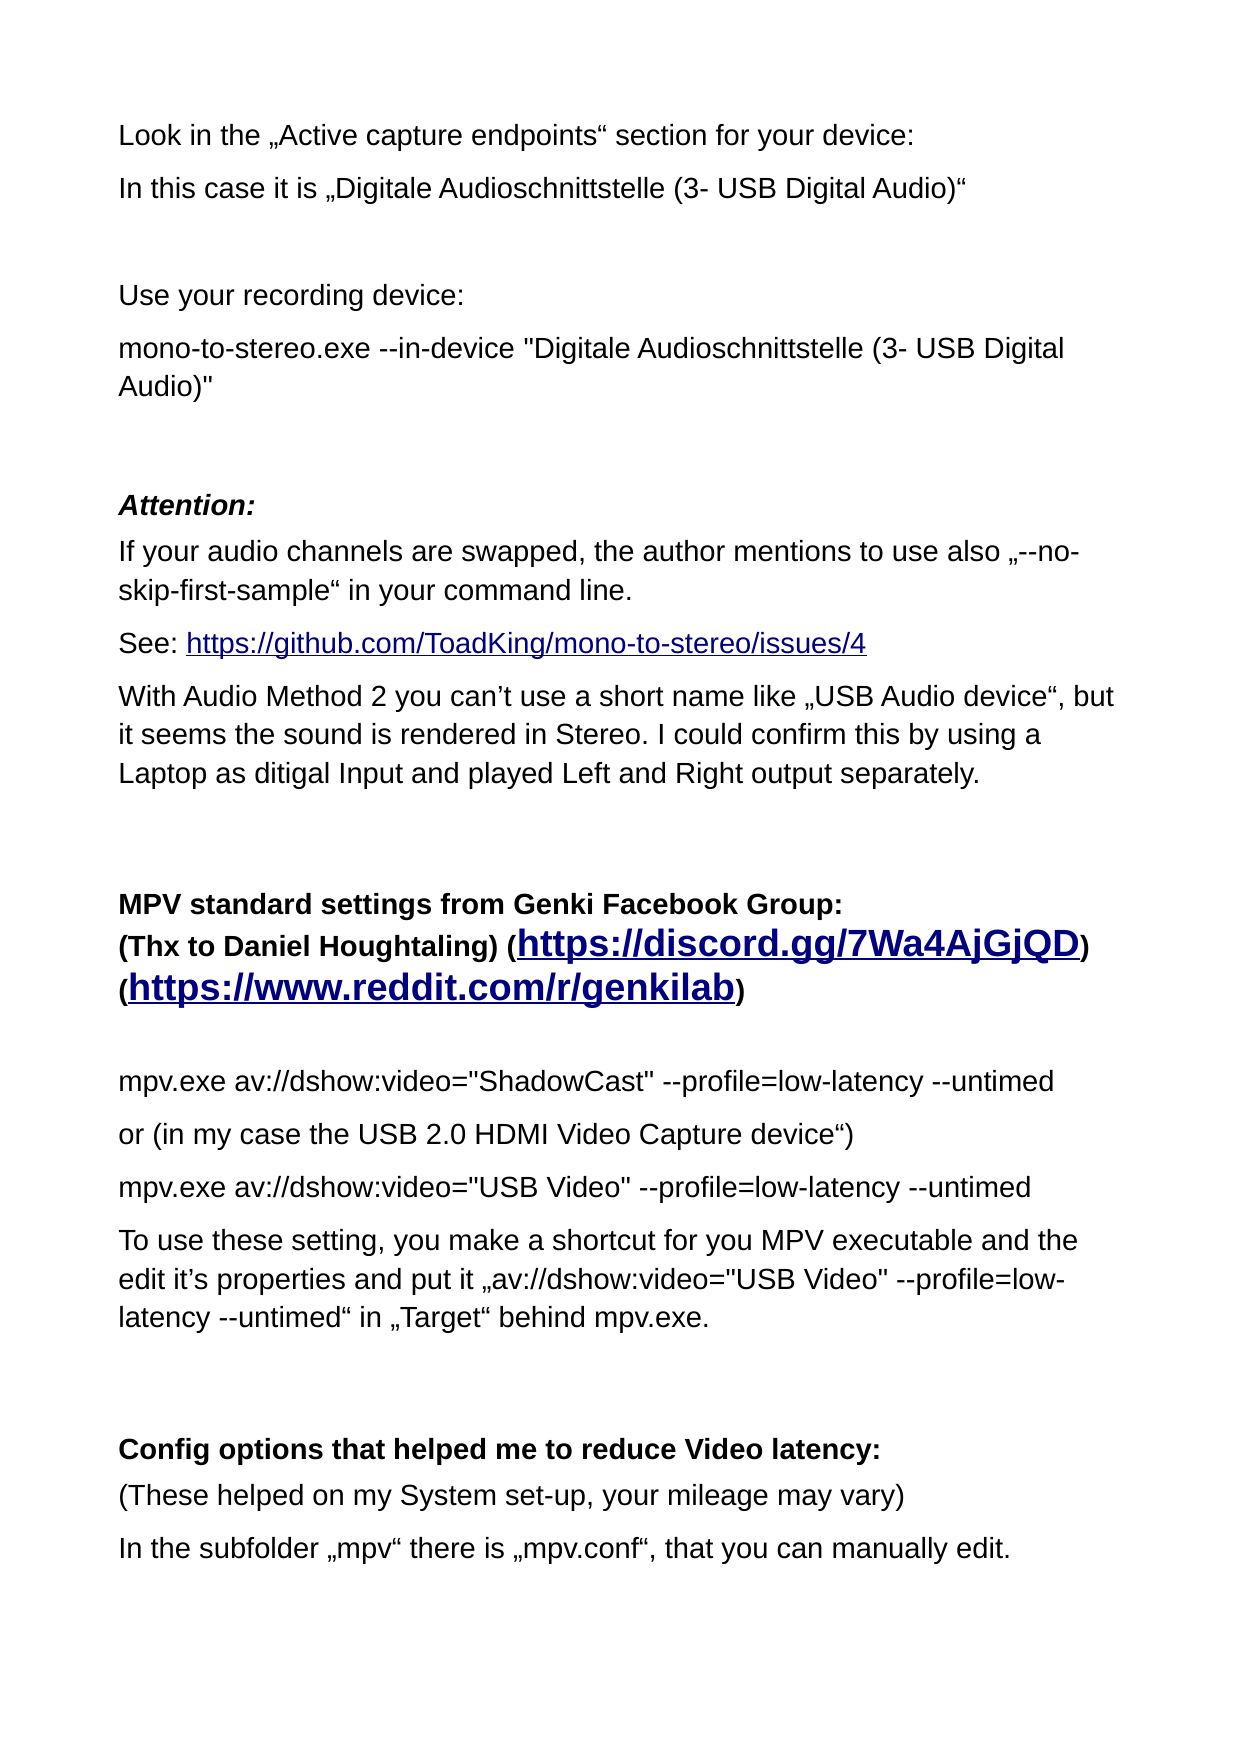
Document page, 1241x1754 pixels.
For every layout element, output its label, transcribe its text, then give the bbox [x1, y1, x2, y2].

subtitle MPV standard settings from Genki Facebook Group: (Thx to Daniel Houghtaling) (https://discord.gg/7Wa4AjGjQD) (https://www.reddit.com/r/genkilab) [118, 887, 1122, 1052]
text See: https://github.com/ToadKing/mono-to-stereo/issues/4 [118, 626, 1122, 659]
text or (in my case the USB 2.0 HDMI Video Capture device“) [118, 1117, 1122, 1151]
subtitle Config options that helped me to reduce Video latency: [118, 1432, 1122, 1465]
subtitle Attention: [118, 488, 1122, 521]
text mpv.exe av://dshow:video="USB Video" --profile=low-latency --untimed [118, 1170, 1122, 1204]
text (These helped on my System set-up, your mileage may vary) [118, 1478, 1122, 1511]
text Use your recording device: [118, 277, 1122, 311]
text To use these setting, you make a shortcut for you MPV executable and the edit it’s properties and put it „av://dshow:video="USB Video" --profile=low-latency --untimed“ in „Target“ behind mpv.exe. [118, 1223, 1122, 1334]
text mono-to-stereo.exe --in-device "Digitale Audioschnittstelle (3- USB Digital Audio)" [118, 331, 1122, 403]
text In the subfolder „mpv“ there is „mpv.conf“, that you can manually edit. [118, 1531, 1122, 1564]
text Look in the „Active capture endpoints“ section for your device: [118, 118, 1122, 152]
text In this case it is „Digitale Audioschnittstelle (3- USB Digital Audio)“ [118, 171, 1122, 205]
text mpv.exe av://dshow:video="ShadowCast" --profile=low-latency --untimed [118, 1064, 1122, 1098]
text With Audio Method 2 you can’t use a short name like „USB Audio device“, but it seems the sound is rendered in Stereo. I could confirm this by using a Laptop as ditigal Input and played Left and Right output separately. [118, 679, 1122, 789]
text If your audio channels are swapped, the author mentions to use also „--no-skip-first-sample“ in your command line. [118, 534, 1122, 606]
